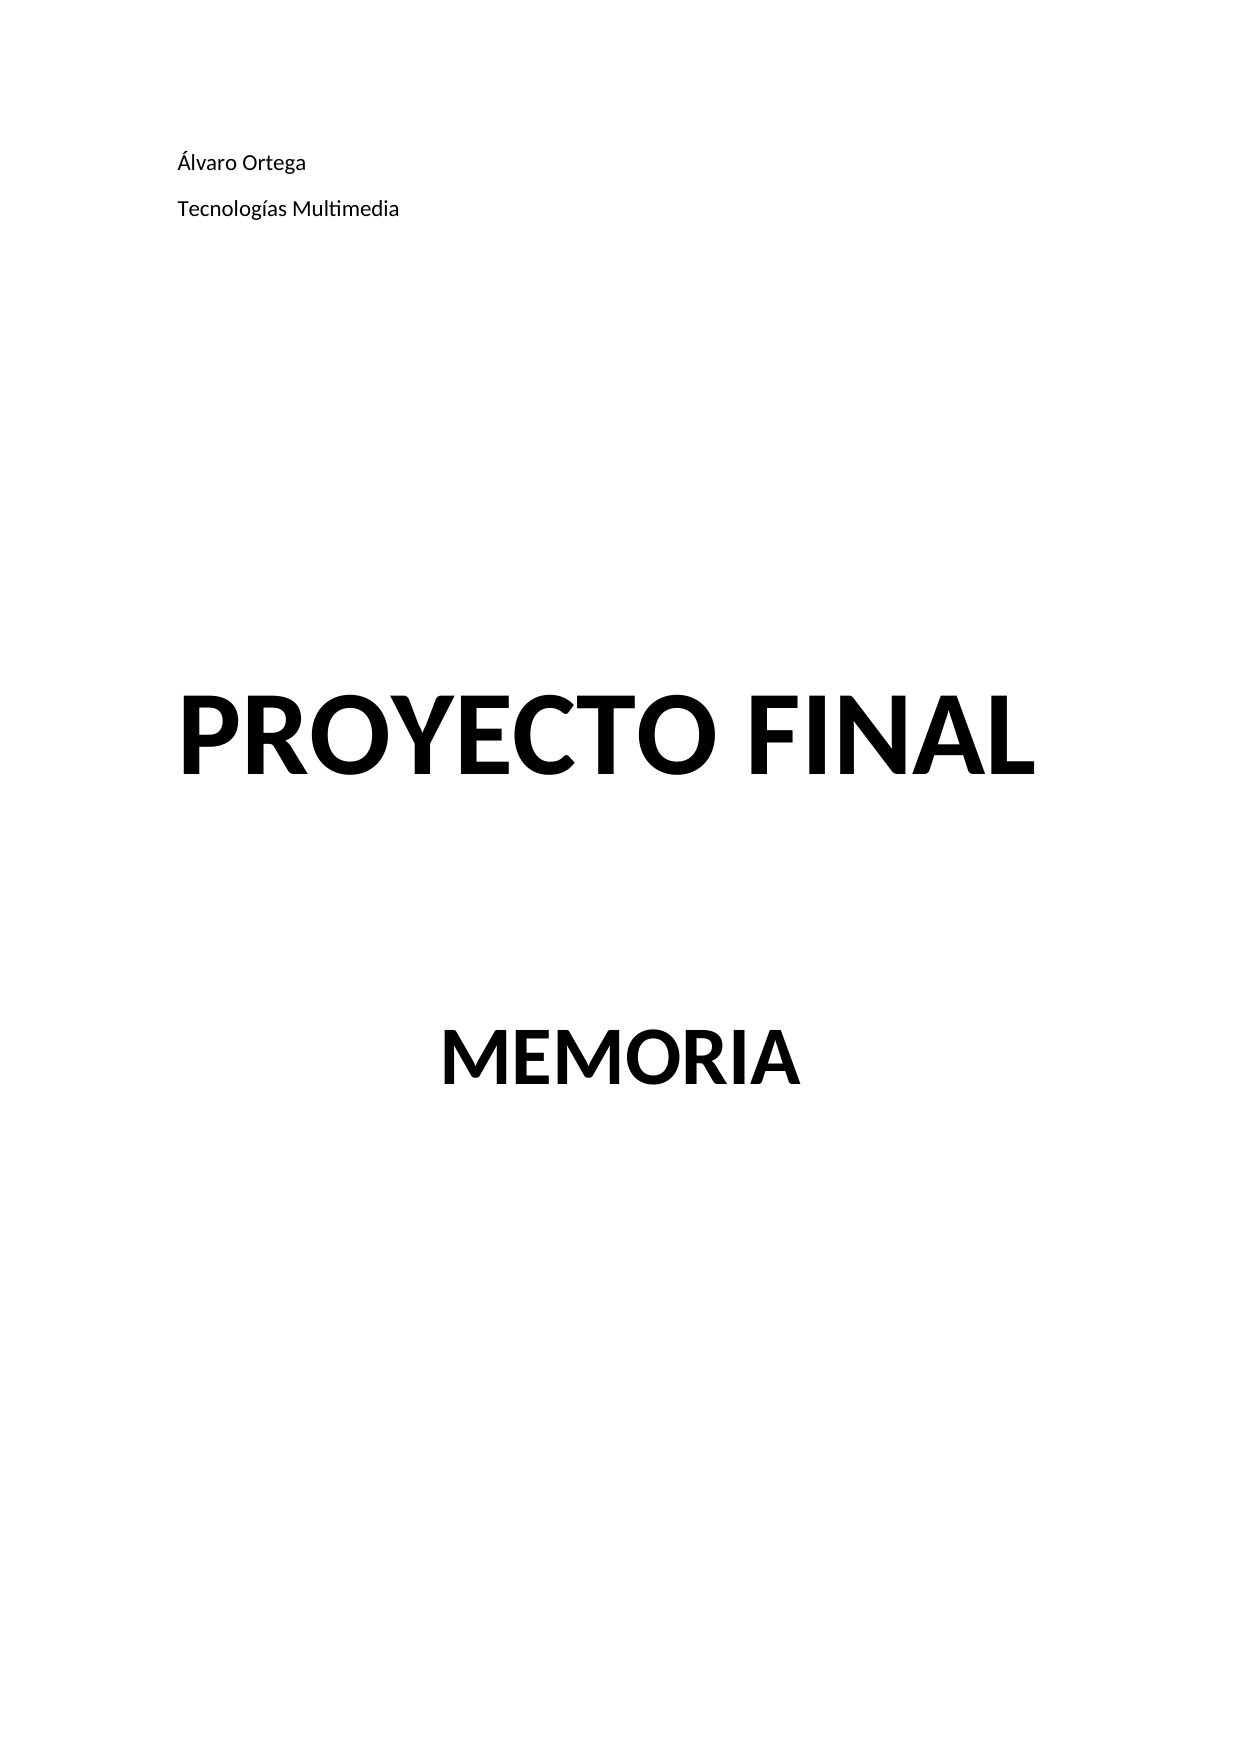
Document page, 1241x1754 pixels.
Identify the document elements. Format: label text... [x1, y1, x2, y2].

text MEMORIA [177, 1003, 1063, 1105]
text Álvaro Ortega [177, 148, 1063, 176]
text PROYECTO FINAL [177, 657, 1063, 805]
text Tecnologías Multimedia [177, 194, 1063, 222]
